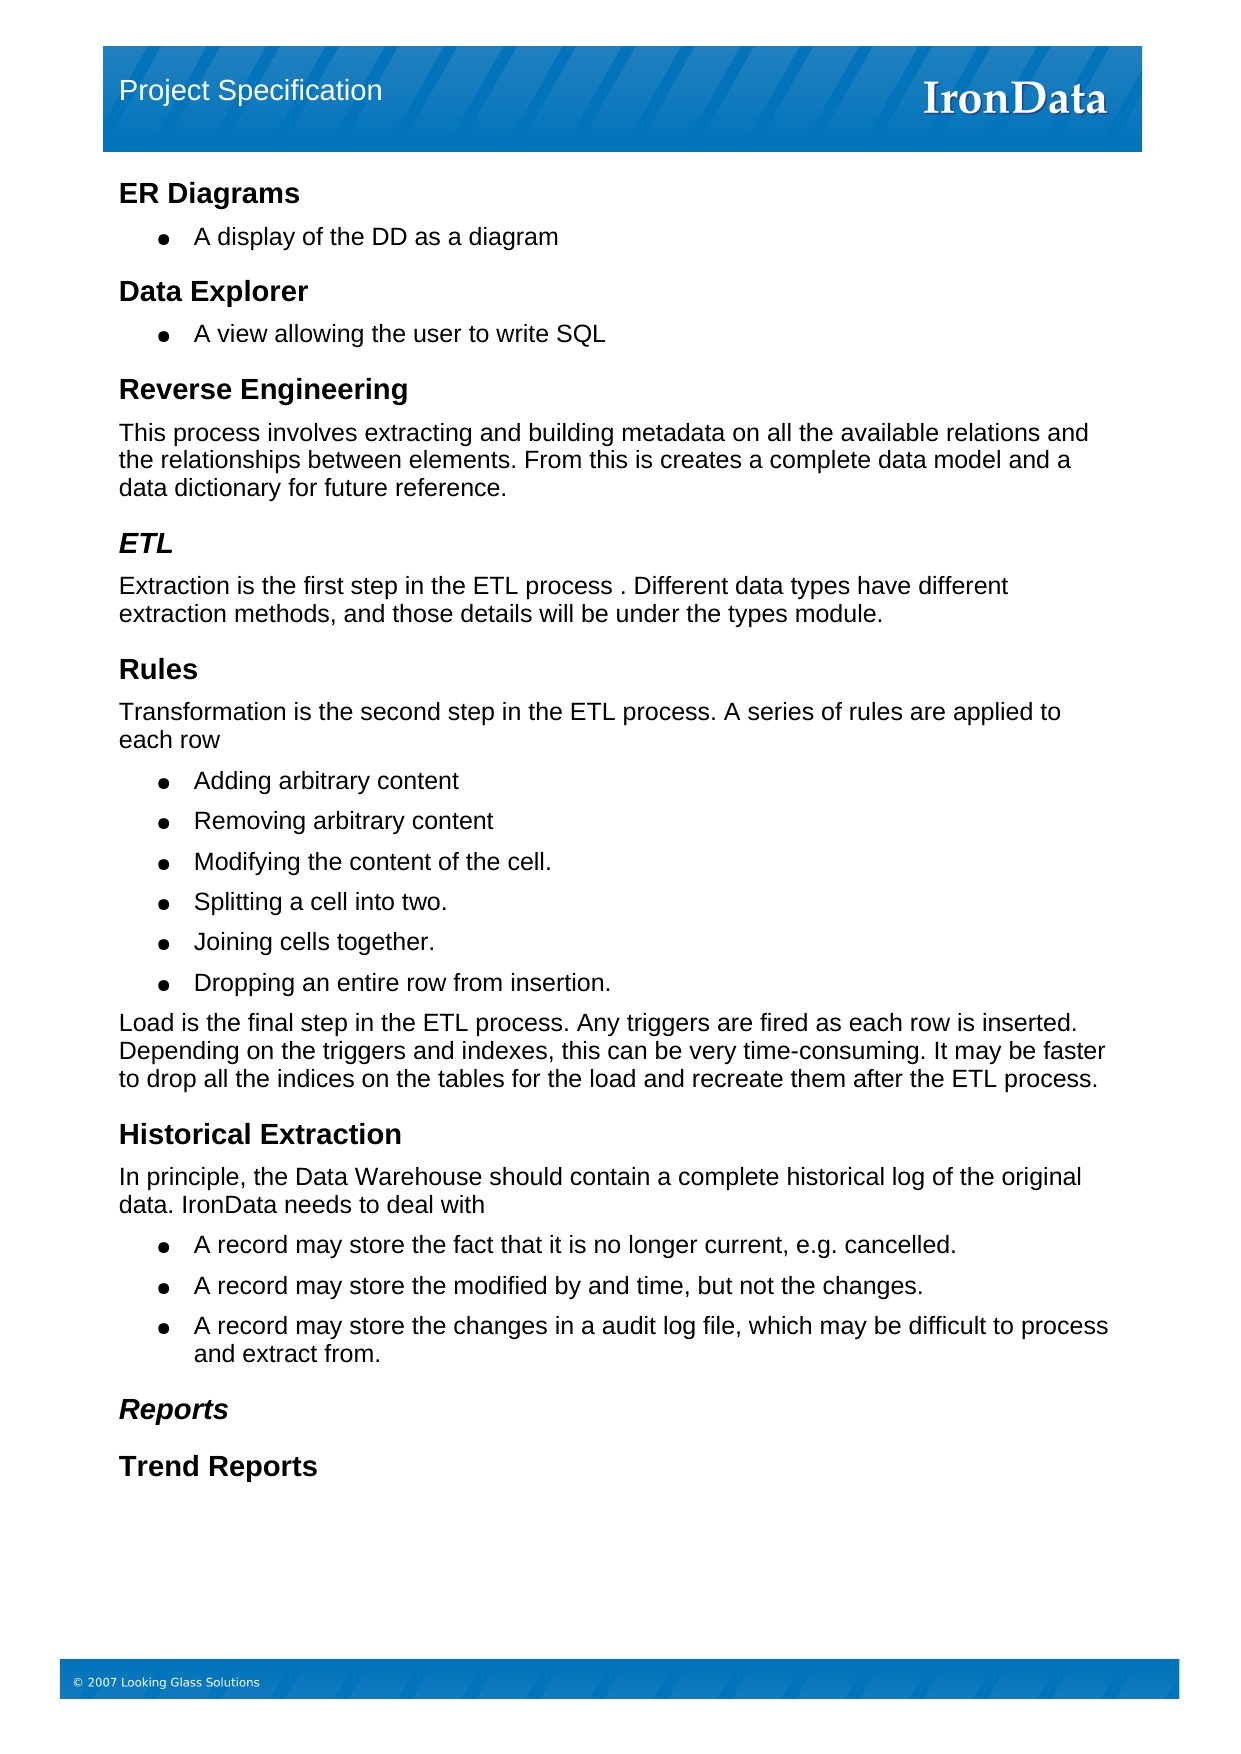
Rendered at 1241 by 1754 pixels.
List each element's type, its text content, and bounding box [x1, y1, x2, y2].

subtitle Reverse Engineering [119, 373, 1120, 406]
subtitle ETL [119, 527, 1120, 560]
subtitle Data Explorer [119, 275, 1120, 308]
list Modifying the content of the cell. [156, 847, 1120, 875]
text In principle, the Data Warehouse should contain a complete historical log of the original data. IronData needs to deal with [119, 1163, 1120, 1219]
text This process involves extracting and building metadata on all the available relations and the relationships between elements. From this is creates a complete data model and a data dictionary for future reference. [119, 418, 1120, 502]
list A record may store the modified by and time, but not the changes. [156, 1272, 1120, 1299]
text Extraction is the first step in the ETL process . Different data types have different extraction methods, and those details will be under the types module. [119, 572, 1120, 628]
list Adding arbitrary content [156, 766, 1120, 794]
picture [103, 46, 1143, 152]
subtitle ER Diagrams [119, 177, 1120, 210]
subtitle Reports [119, 1393, 1120, 1425]
text Load is the final step in the ETL process. Any triggers are fired as each row is inserted. Depending on the triggers and indexes, this can be very time-consuming. It may be faster to drop all the indices on the tables for the load and recreate them after the ETL process. [119, 1009, 1120, 1093]
list A display of the DD as a diagram [156, 222, 1120, 250]
subtitle Historical Extraction [119, 1118, 1120, 1150]
list A view allowing the user to write SQL [156, 320, 1120, 348]
list A record may store the changes in a audit log file, which may be difficult to process and extract from. [156, 1312, 1120, 1368]
picture [59, 1659, 1180, 1699]
subtitle Rules [119, 653, 1120, 686]
list Splitting a cell into two. [156, 888, 1120, 916]
list Removing arbitrary content [156, 807, 1120, 835]
list Dropping an entire row from insertion. [156, 968, 1120, 996]
list Joining cells together. [156, 928, 1120, 956]
list A record may store the fact that it is no longer current, e.g. cancelled. [156, 1231, 1120, 1259]
text Transformation is the second step in the ETL process. A series of rules are applied to each row [119, 698, 1120, 754]
subtitle Trend Reports [119, 1450, 1120, 1483]
